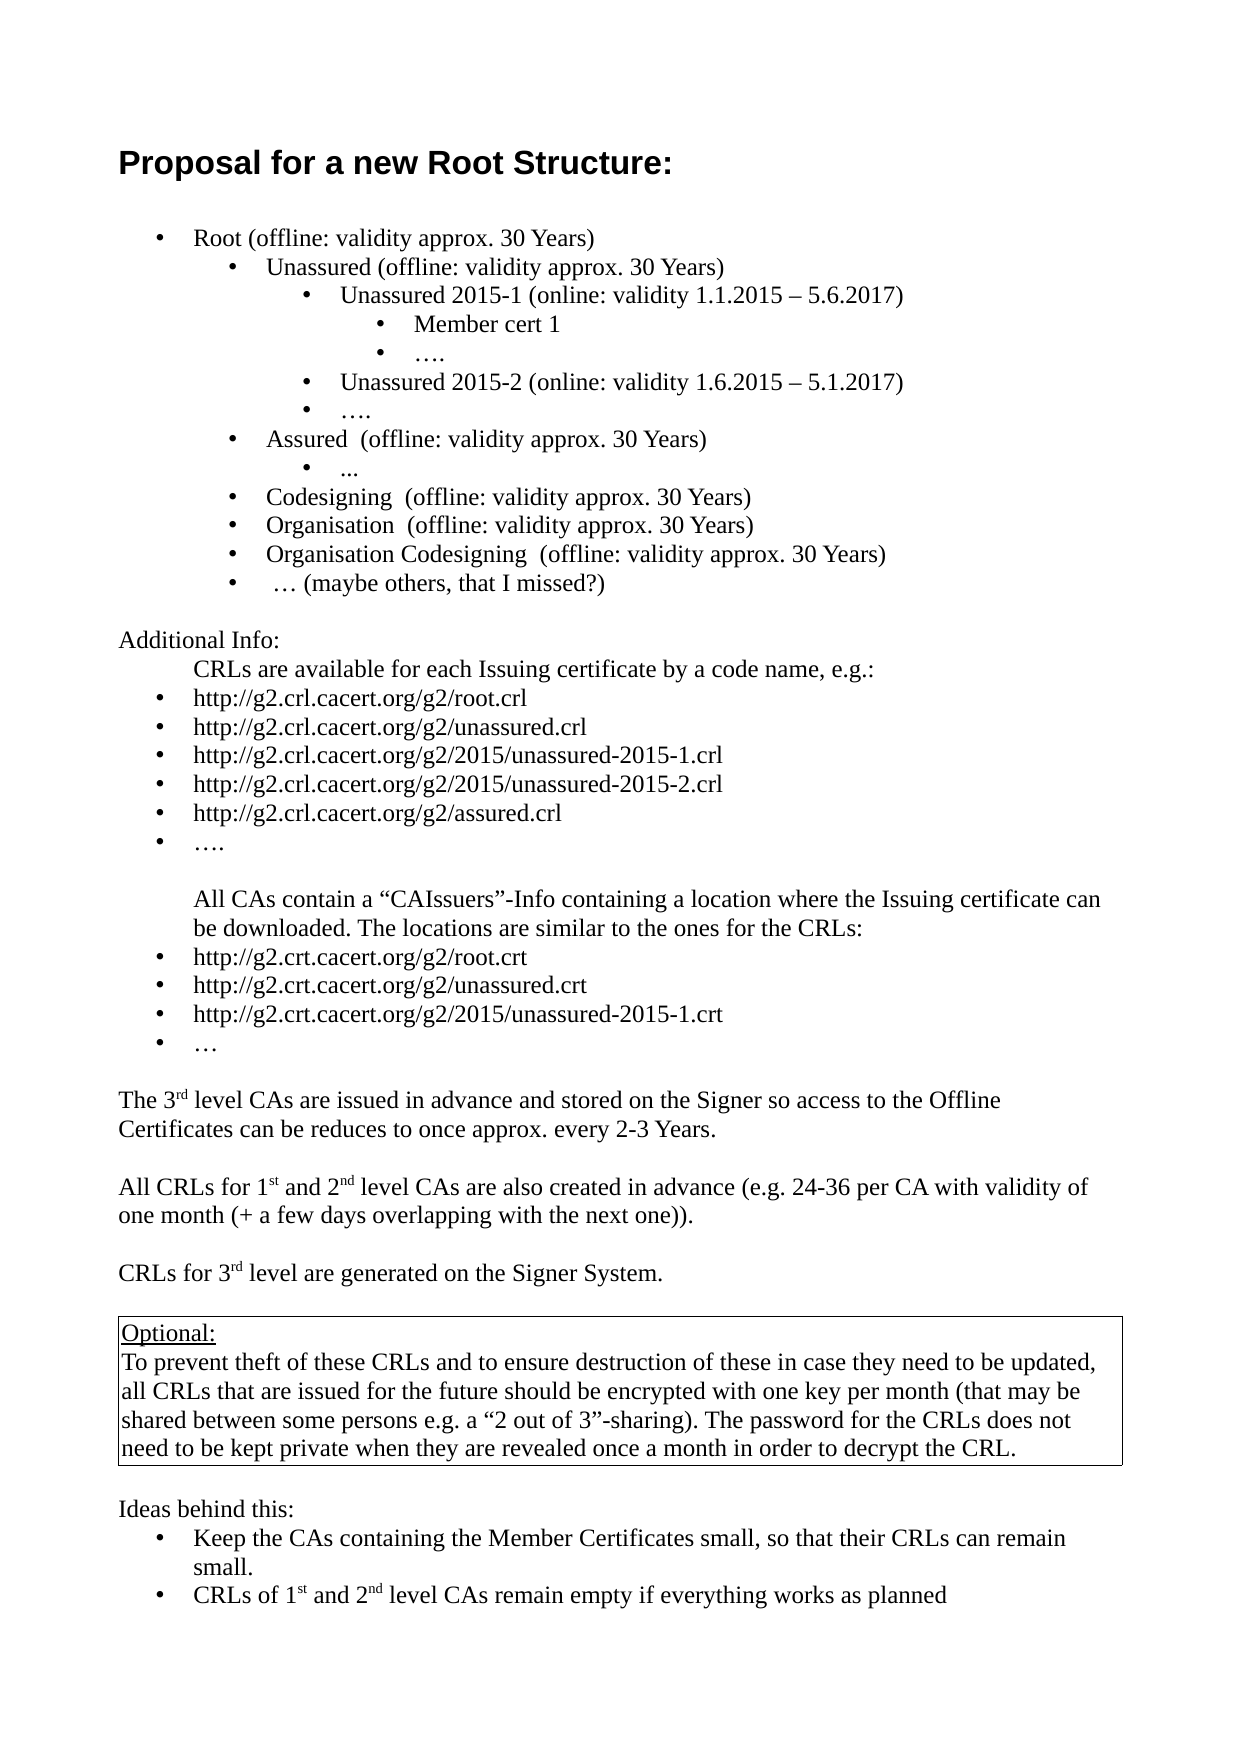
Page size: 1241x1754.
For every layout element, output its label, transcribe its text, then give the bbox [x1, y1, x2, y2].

list Unassured 2015-1 (online: validity 1.1.2015 – 5.6.2017) [302, 281, 1122, 309]
list Assured (offline: validity approx. 30 Years) [228, 424, 1122, 453]
list Root (offline: validity approx. 30 Years) [156, 223, 1122, 252]
list http://g2.crl.cacert.org/g2/unassured.crl [156, 712, 1122, 741]
list Unassured 2015-2 (online: validity 1.6.2015 – 5.1.2017) [302, 367, 1122, 396]
list …. [156, 827, 1122, 856]
list http://g2.crl.cacert.org/g2/assured.crl [156, 798, 1122, 827]
list http://g2.crl.cacert.org/g2/2015/unassured-2015-1.crl [156, 741, 1122, 769]
list …. [376, 338, 1122, 367]
text CRLs for 3rd level are generated on the Signer System. [118, 1258, 1122, 1287]
list Keep the CAs containing the Member Certificates small, so that their CRLs can remain small. [156, 1523, 1122, 1580]
list http://g2.crt.cacert.org/g2/root.crt [156, 942, 1122, 971]
list All CAs contain a “CAIssuers”-Info containing a location where the Issuing certificate can be downloaded. The locations are similar to the ones for the CRLs: [156, 884, 1122, 942]
list http://g2.crt.cacert.org/g2/2015/unassured-2015-1.crt [156, 999, 1122, 1028]
list Member cert 1 [376, 309, 1122, 338]
subtitle Proposal for a new Root Structure: [118, 143, 1122, 182]
list http://g2.crl.cacert.org/g2/root.crl [156, 683, 1122, 712]
list Codesigning (offline: validity approx. 30 Years) [228, 482, 1122, 511]
list http://g2.crl.cacert.org/g2/2015/unassured-2015-2.crl [156, 769, 1122, 798]
text Additional Info: [118, 626, 1122, 654]
text Ideas behind this: [118, 1494, 1122, 1523]
list http://g2.crt.cacert.org/g2/unassured.crt [156, 971, 1122, 999]
list CRLs of 1st and 2nd level CAs remain empty if everything works as planned [156, 1580, 1122, 1609]
list Organisation Codesigning (offline: validity approx. 30 Years) [228, 539, 1122, 568]
list Unassured (offline: validity approx. 30 Years) [228, 252, 1122, 281]
list … (maybe others, that I missed?) [228, 568, 1122, 597]
text All CRLs for 1st and 2nd level CAs are also created in advance (e.g. 24-36 per CA with validity of one month (+ a few days overlapping with the next one)). [118, 1172, 1122, 1229]
text The 3rd level CAs are issued in advance and stored on the Signer so access to the Offline Certificates can be reduces to once approx. every 2-3 Years. [118, 1086, 1122, 1143]
text Optional: [119, 1317, 1122, 1344]
text CRLs are available for each Issuing certificate by a code name, e.g.: [118, 654, 1122, 683]
list Organisation (offline: validity approx. 30 Years) [228, 511, 1122, 539]
text To prevent theft of these CRLs and to ensure destruction of these in case they need to be updated, all CRLs that are issued for the future should be encrypted with one key per month (that may be shared between some persons e.g. a “2 out of 3”-sharing). The password for the CRLs does not need to be kept private when they are revealed once a month in order to decrypt the CRL. [119, 1344, 1122, 1465]
list …. [302, 396, 1122, 424]
list … [156, 1028, 1122, 1057]
list ... [302, 453, 1122, 482]
